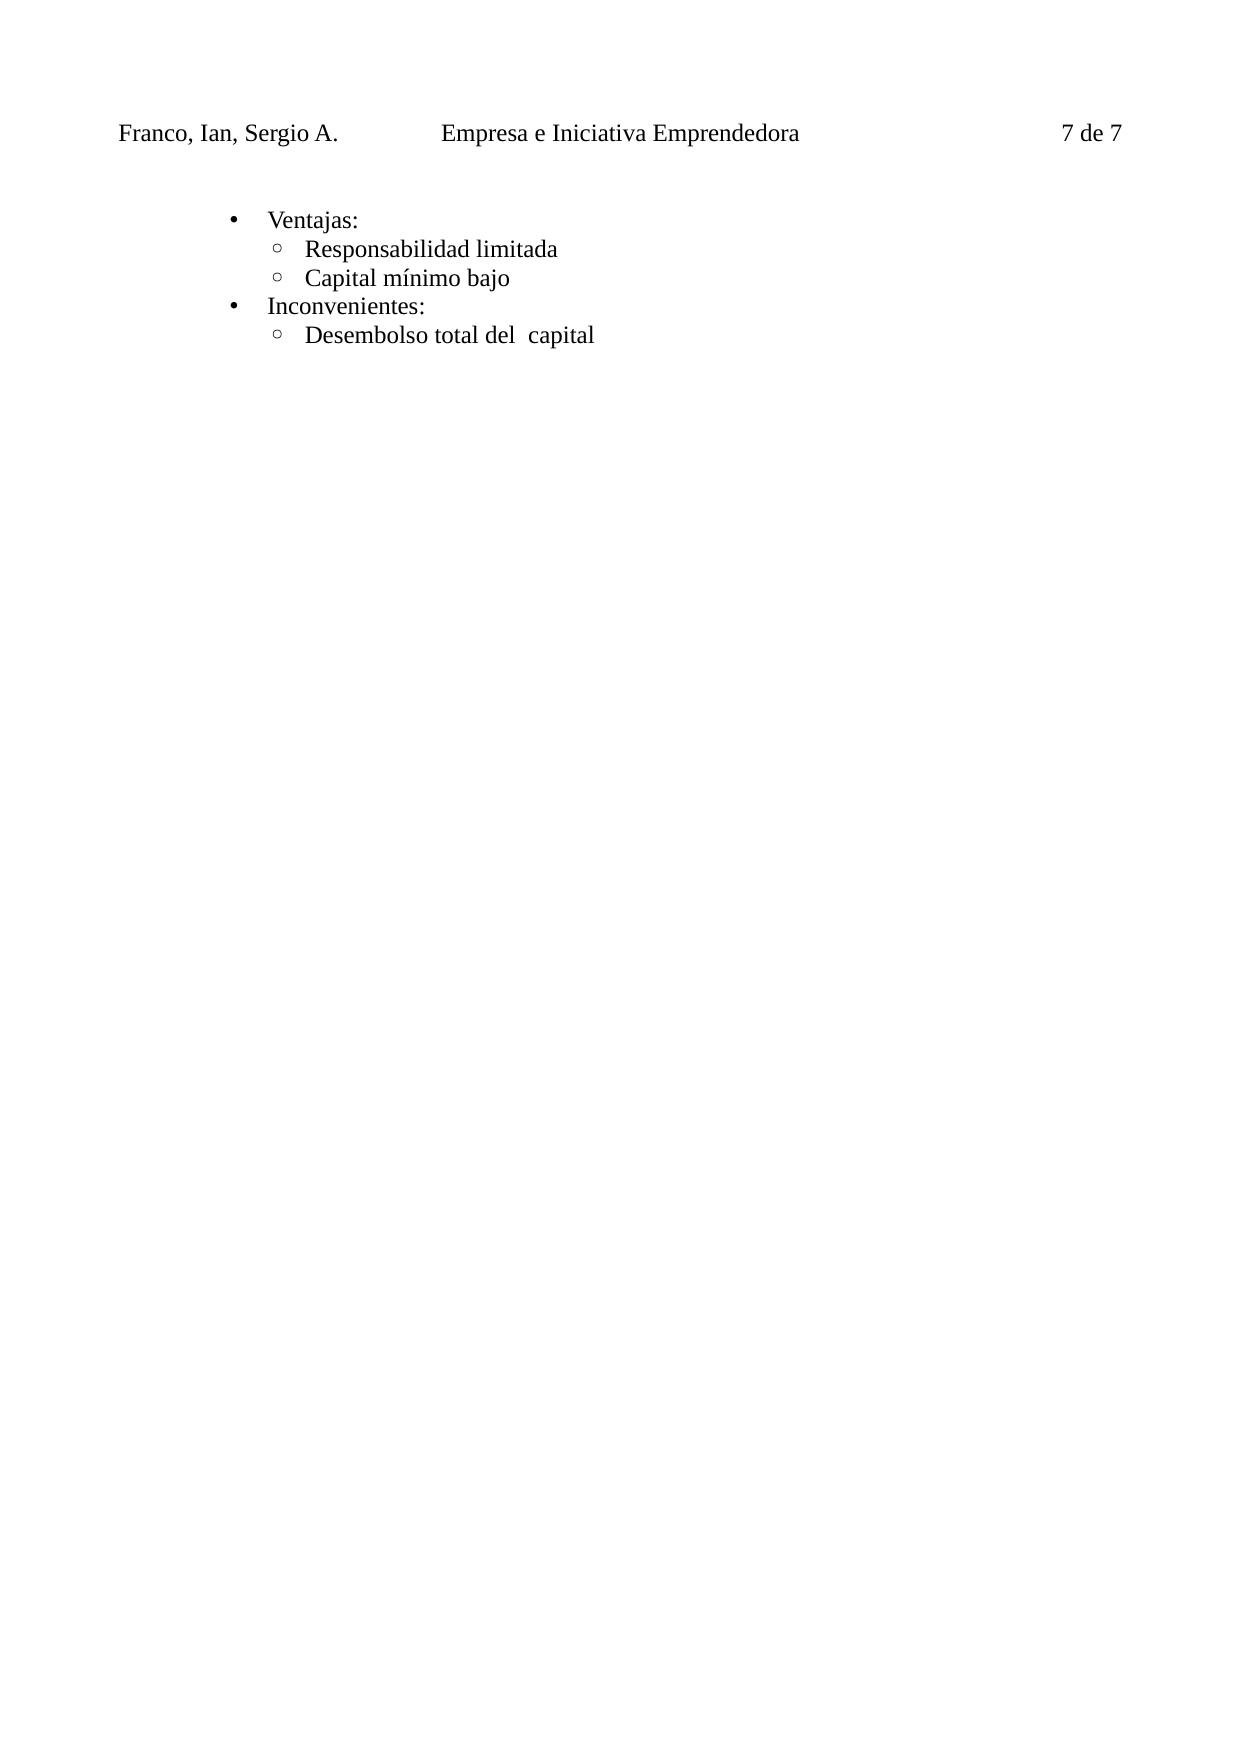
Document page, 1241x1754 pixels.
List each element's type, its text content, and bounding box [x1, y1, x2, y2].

list Capital mínimo bajo [267, 263, 1122, 291]
list Responsabilidad limitada [267, 234, 1122, 263]
list Ventajas: [229, 205, 1122, 234]
list Inconvenientes: [229, 291, 1122, 320]
list Desembolso total del capital [267, 320, 1122, 349]
